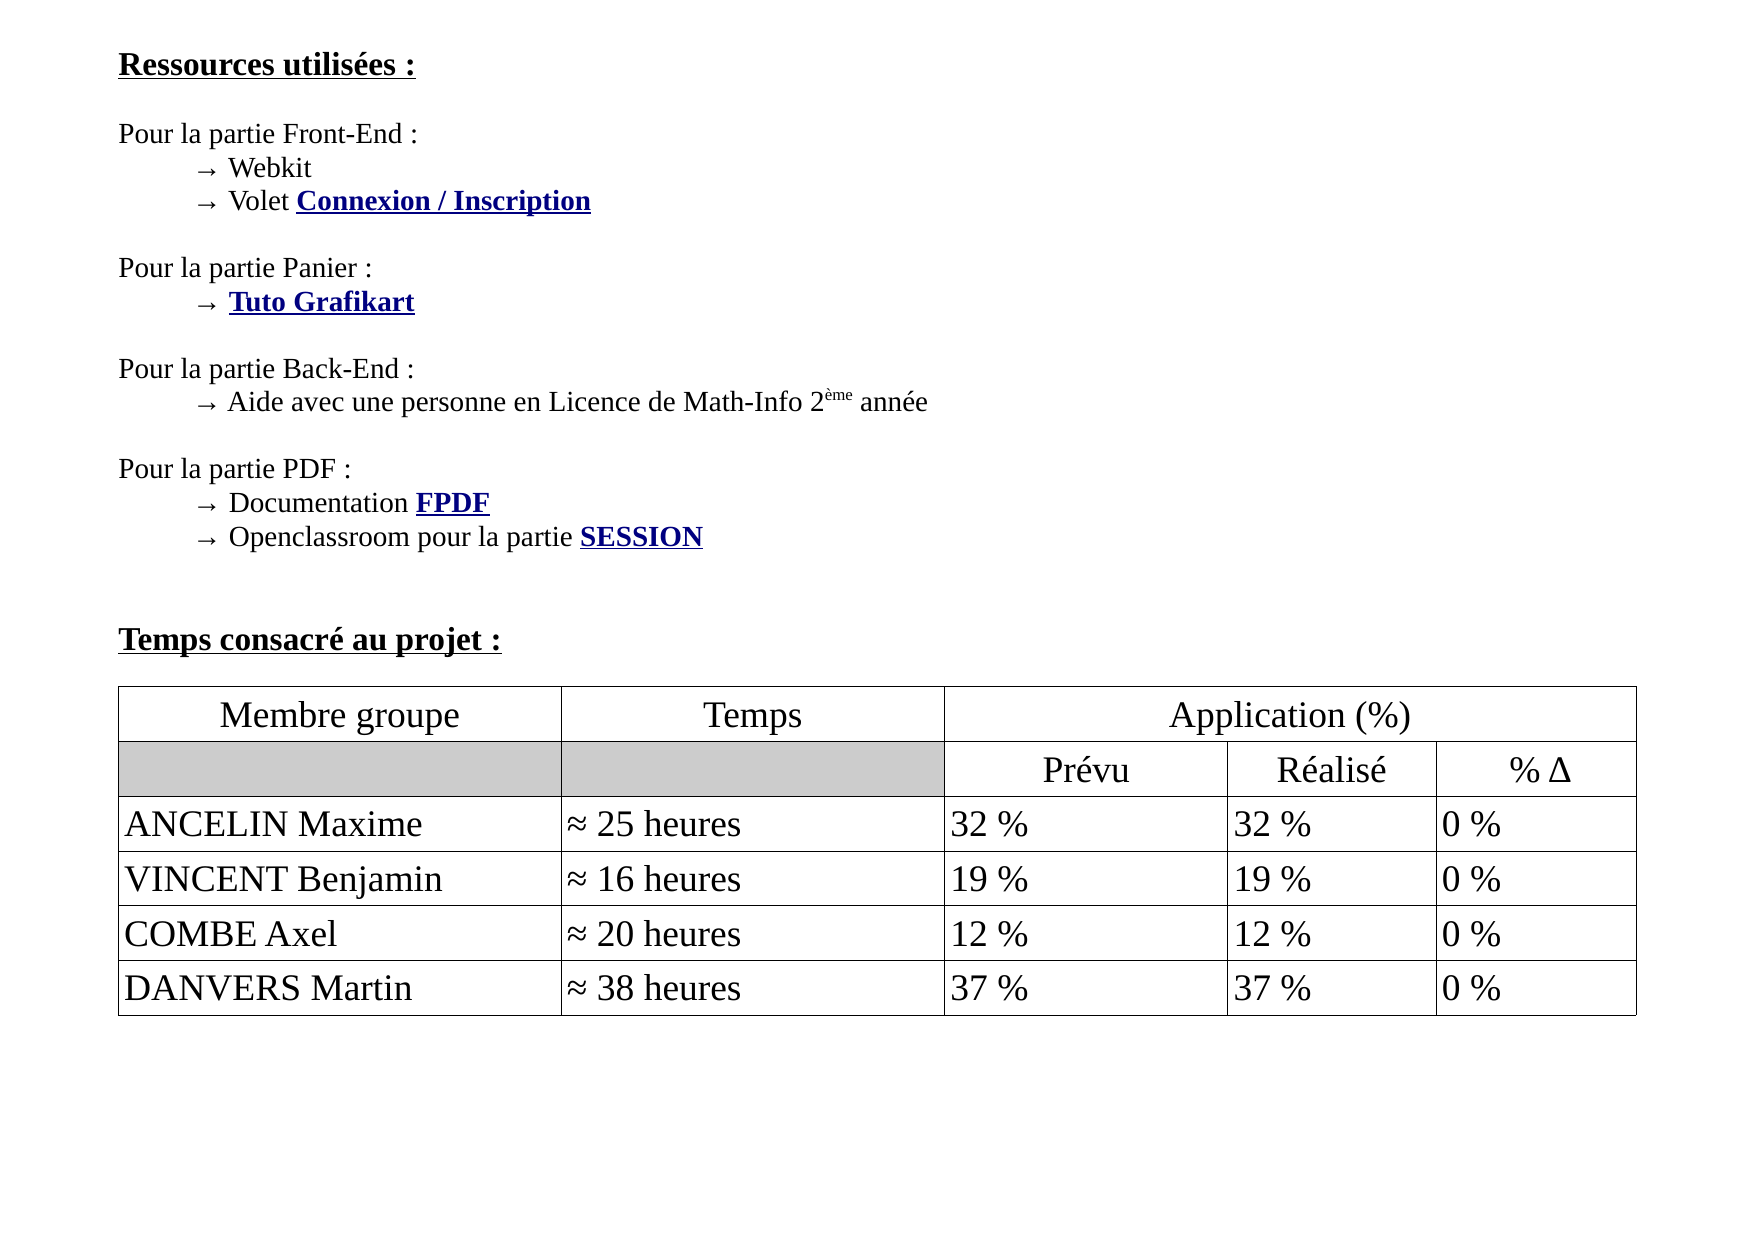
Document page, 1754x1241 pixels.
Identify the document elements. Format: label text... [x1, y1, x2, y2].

table_cell 32 % [945, 797, 1227, 851]
table_cell 32 % [1228, 797, 1436, 851]
table_cell 19 % [1228, 852, 1436, 905]
text → Tuto Grafikart [118, 284, 1636, 317]
table_cell 0 % [1437, 961, 1636, 1014]
table_cell 12 % [1228, 906, 1436, 960]
table_cell 19 % [945, 852, 1227, 905]
table_cell [562, 742, 944, 796]
table_cell 37 % [1228, 961, 1436, 1014]
table_cell ANCELIN Maxime [119, 797, 561, 851]
table_cell 0 % [1437, 852, 1636, 905]
text Pour la partie Panier : [118, 250, 1636, 284]
text → Documentation FPDF [118, 485, 1636, 519]
text Pour la partie Front-End : [118, 116, 1636, 150]
text → Aide avec une personne en Licence de Math-Info 2ème année [118, 384, 1636, 418]
table_cell VINCENT Benjamin [119, 852, 561, 905]
table_cell ≈ 20 heures [562, 906, 944, 960]
table_cell 0 % [1437, 906, 1636, 960]
table_cell ≈ 38 heures [562, 961, 944, 1014]
table_cell COMBE Axel [119, 906, 561, 960]
table_header Application (%) [945, 687, 1636, 741]
table_cell % Δ [1437, 742, 1636, 796]
table_cell 37 % [945, 961, 1227, 1014]
table_cell 0 % [1437, 797, 1636, 851]
text → Volet Connexion / Inscription [118, 183, 1636, 217]
table_cell Prévu [945, 742, 1227, 796]
table_cell ≈ 25 heures [562, 797, 944, 851]
table_header Membre groupe [119, 687, 561, 741]
table_header Temps [562, 687, 944, 741]
table_cell Réalisé [1228, 742, 1436, 796]
text Pour la partie Back-End : [118, 351, 1636, 384]
text → Webkit [118, 150, 1636, 183]
table_cell 12 % [945, 906, 1227, 960]
text Pour la partie PDF : [118, 452, 1636, 485]
table_cell ≈ 16 heures [562, 852, 944, 905]
text → Openclassroom pour la partie SESSION [118, 519, 1636, 552]
table_cell [119, 742, 561, 796]
text Temps consacré au projet : [118, 619, 1636, 658]
table_cell DANVERS Martin [119, 961, 561, 1014]
text Ressources utilisées : [118, 44, 1636, 83]
